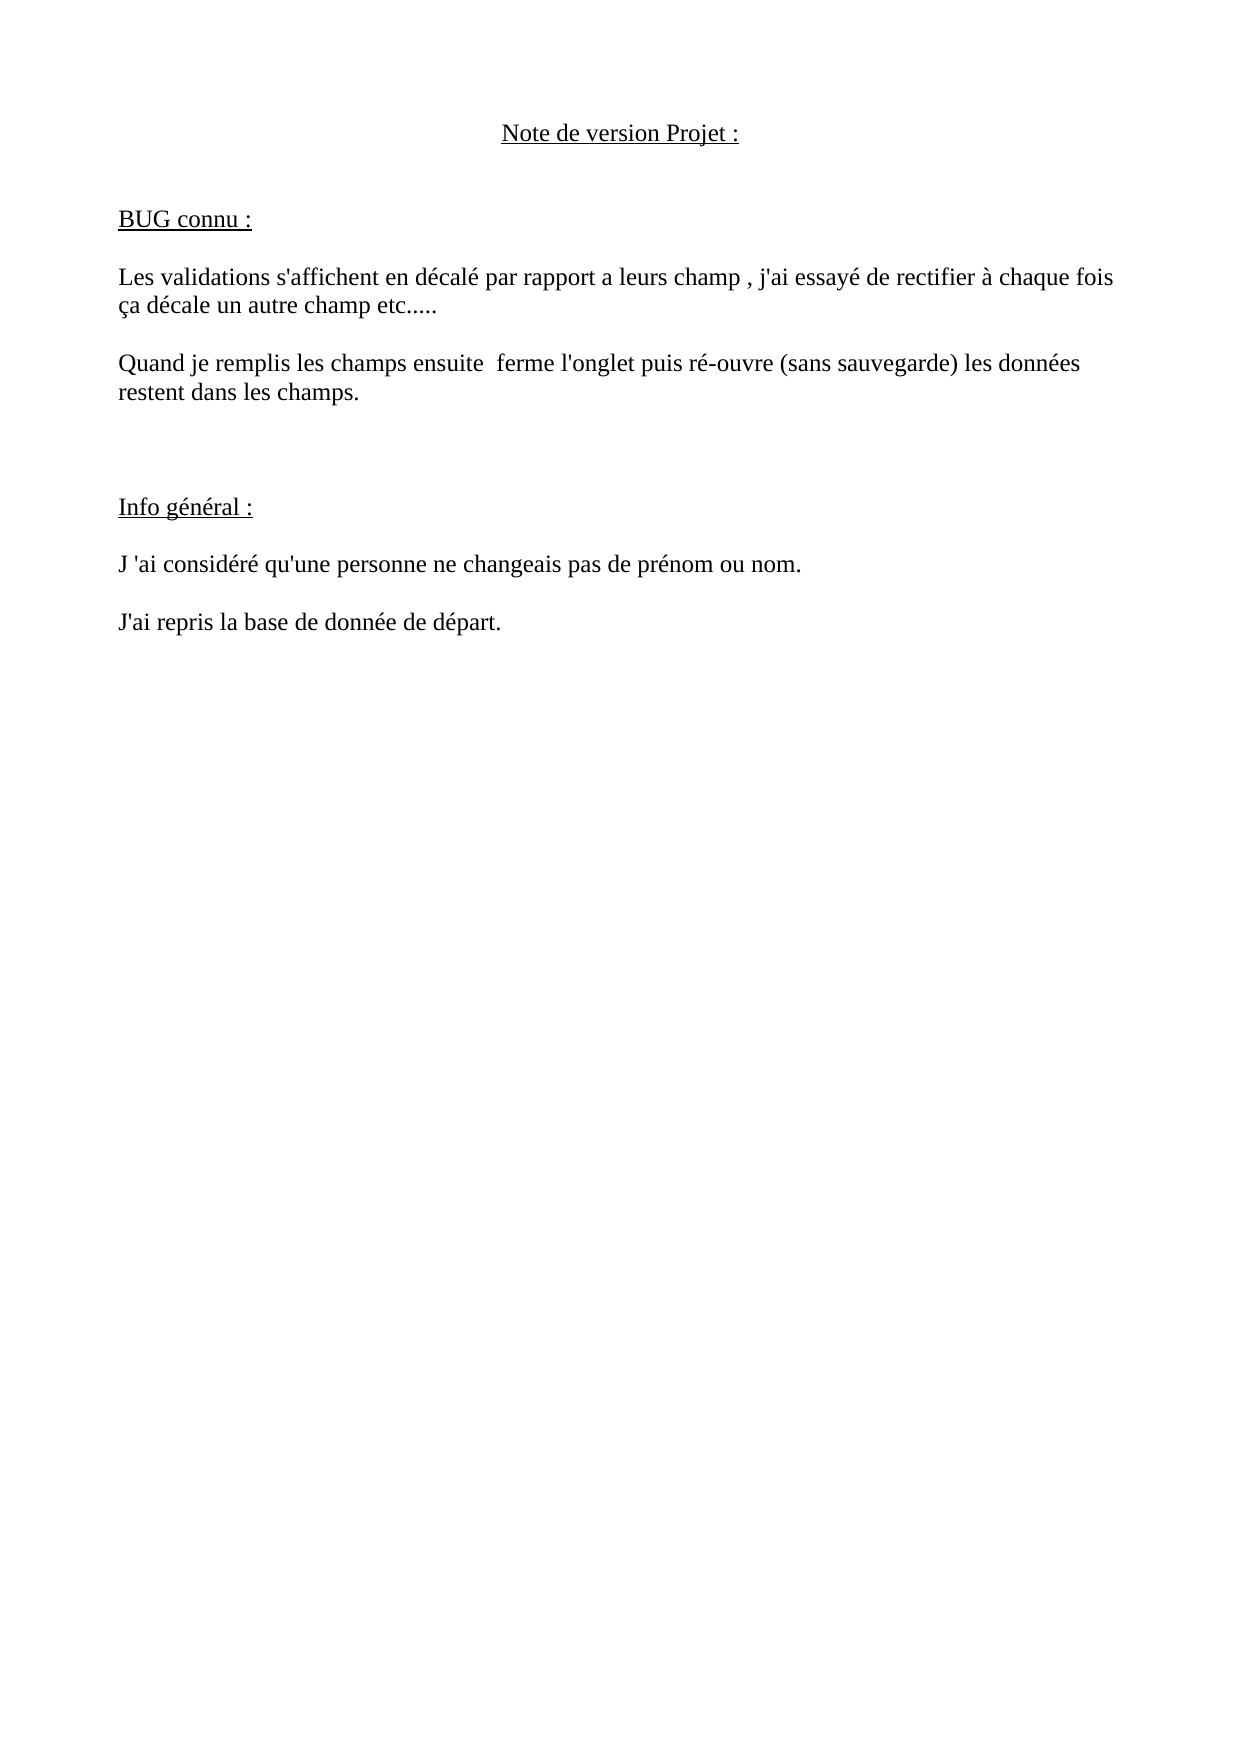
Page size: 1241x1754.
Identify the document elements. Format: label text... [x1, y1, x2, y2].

text Note de version Projet : [118, 118, 1122, 147]
text J 'ai considéré qu'une personne ne changeais pas de prénom ou nom. [118, 549, 1122, 578]
text BUG connu : [118, 204, 1122, 233]
text Les validations s'affichent en décalé par rapport a leurs champ , j'ai essayé de rectifier à chaque fois ça décale un autre champ etc..... [118, 262, 1122, 319]
text J'ai repris la base de donnée de départ. [118, 607, 1122, 636]
text Quand je remplis les champs ensuite ferme l'onglet puis ré-ouvre (sans sauvegarde) les données restent dans les champs. [118, 348, 1122, 406]
text Info général : [118, 492, 1122, 521]
